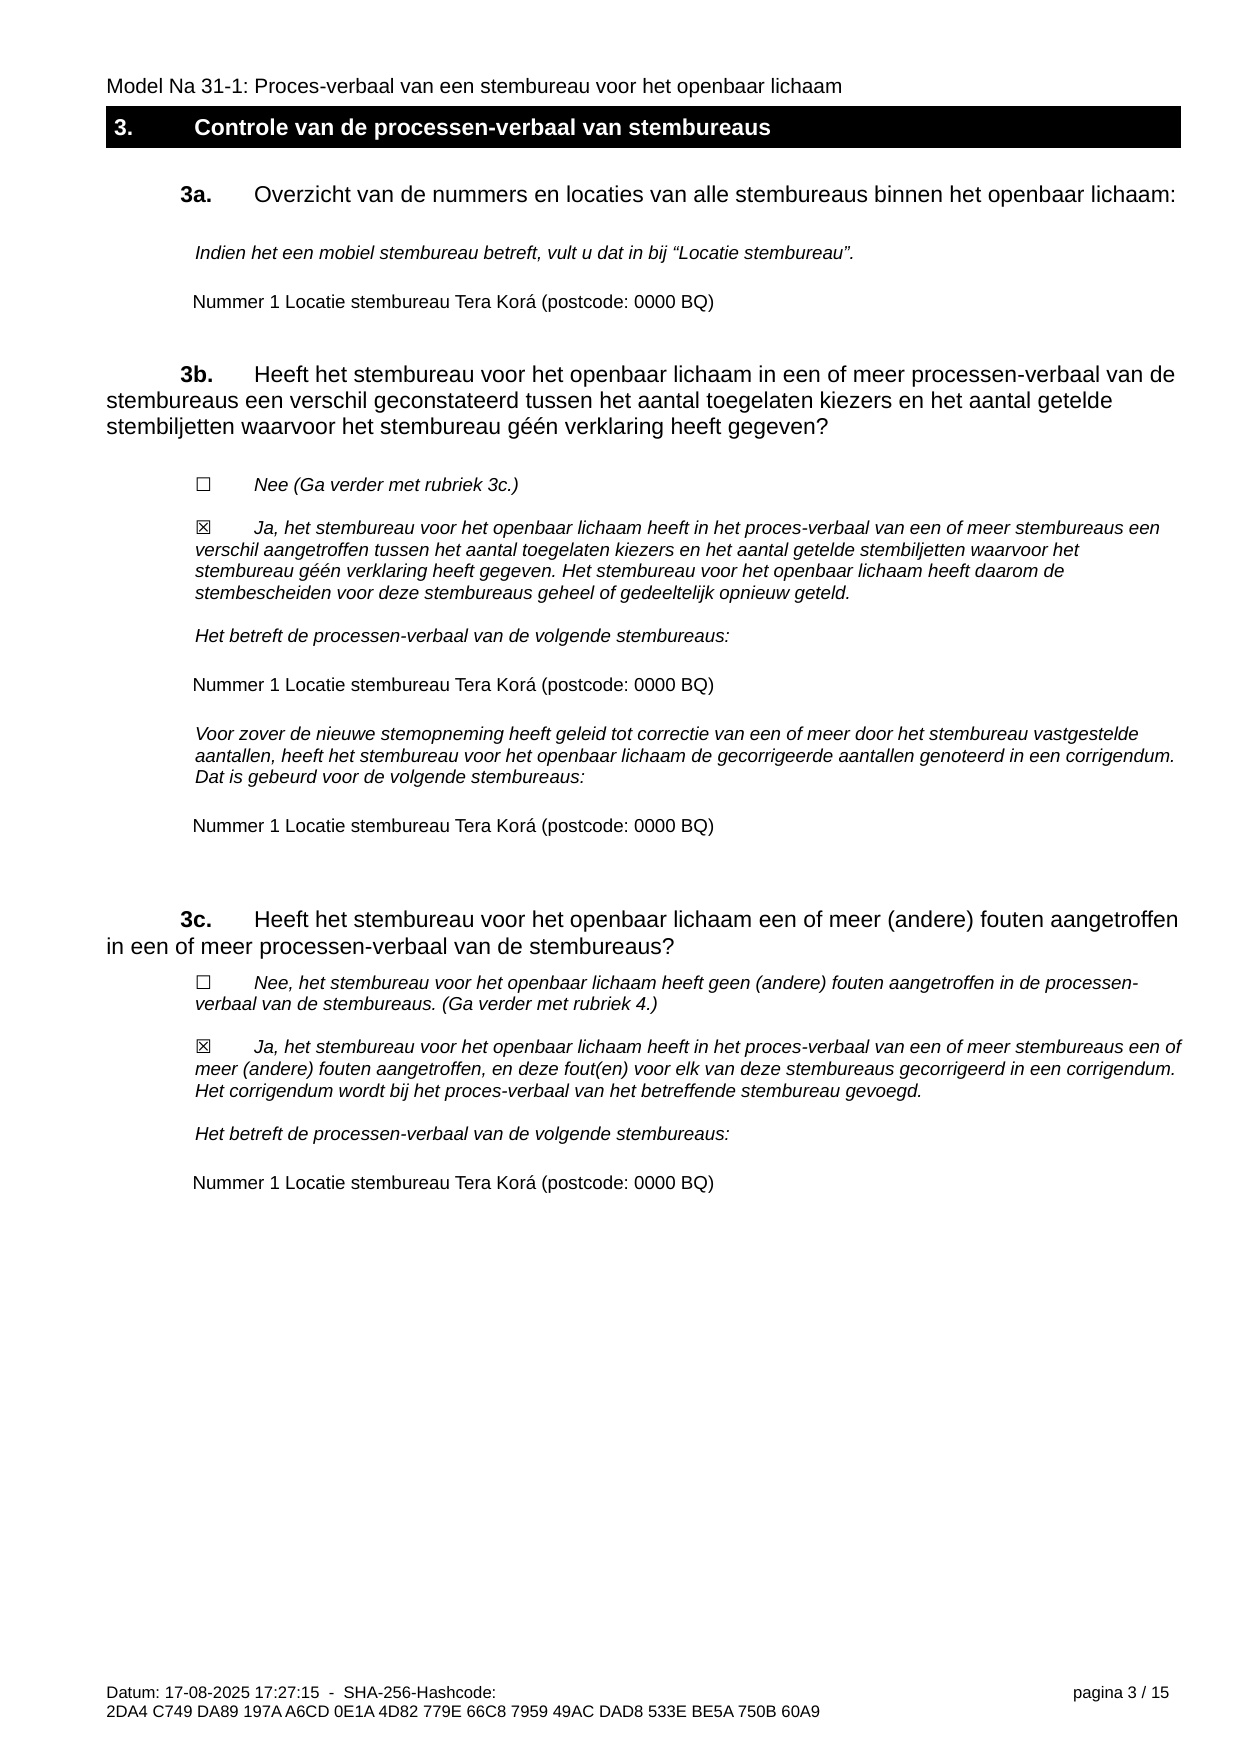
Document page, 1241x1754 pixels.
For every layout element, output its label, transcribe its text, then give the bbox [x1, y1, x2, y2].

table_header Nummer 1 Locatie stembureau Tera Korá (postcode: 0000 BQ) [192, 1166, 1181, 1199]
subtitle Controle van de processen-verbaal van stembureaus [111, 111, 1177, 143]
subtitle 3a. Overzicht van de nummers en locaties van alle stembureaus binnen het openbaar lichaam: [106, 181, 1181, 208]
text ☐ Nee (Ga verder met rubriek 3c.) [195, 474, 1181, 495]
table_header Nummer 1 Locatie stembureau Tera Korá (postcode: 0000 BQ) [192, 285, 1181, 318]
subtitle 3b. Heeft het stembureau voor het openbaar lichaam in een of meer processen‑verbaal van de stembureaus een verschil geconstateerd tussen het aantal toegelaten kiezers en het aantal getelde stembiljetten waarvoor het stembureau géén verklaring heeft gegeven? [106, 361, 1181, 440]
text Indien het een mobiel stembureau betreft, vult u dat in bij “Locatie stembureau”. [195, 242, 1181, 263]
text Het betreft de processen‑verbaal van de volgende stembureaus: [195, 1123, 1181, 1144]
table_header Nummer 1 Locatie stembureau Tera Korá (postcode: 0000 BQ) [192, 809, 1181, 842]
text ☐ Nee, het stembureau voor het openbaar lichaam heeft geen (andere) fouten aangetroffen in de processen-verbaal van de stembureaus. (Ga verder met rubriek 4.) [195, 972, 1181, 1015]
table_header Nummer 1 Locatie stembureau Tera Korá (postcode: 0000 BQ) [192, 668, 1181, 701]
subtitle 3c. Heeft het stembureau voor het openbaar lichaam een of meer (andere) fouten aangetroffen in een of meer processen-verbaal van de stembureaus? [106, 906, 1181, 959]
text Het betreft de processen‑verbaal van de volgende stembureaus: [195, 625, 1181, 646]
text ☒ Ja, het stembureau voor het openbaar lichaam heeft in het proces-verbaal van een of meer stembureaus een verschil aangetroffen tussen het aantal toegelaten kiezers en het aantal getelde stembiljetten waarvoor het stembureau géén verklaring heeft gegeven. Het stembureau voor het openbaar lichaam heeft daarom de stembescheiden voor deze stembureaus geheel of gedeeltelijk opnieuw geteld. [195, 517, 1181, 603]
text Voor zover de nieuwe stemopneming heeft geleid tot correctie van een of meer door het stembureau vastgestelde aantallen, heeft het stembureau voor het openbaar lichaam de gecorrigeerde aantallen genoteerd in een corrigendum. Dat is gebeurd voor de volgende stembureaus: [195, 723, 1181, 787]
text ☒ Ja, het stembureau voor het openbaar lichaam heeft in het proces-verbaal van een of meer stembureaus een of meer (andere) fouten aangetroffen, en deze fout(en) voor elk van deze stembureaus gecorrigeerd in een corrigendum. Het corrigendum wordt bij het proces-verbaal van het betreffende stembureau gevoegd. [195, 1036, 1181, 1101]
